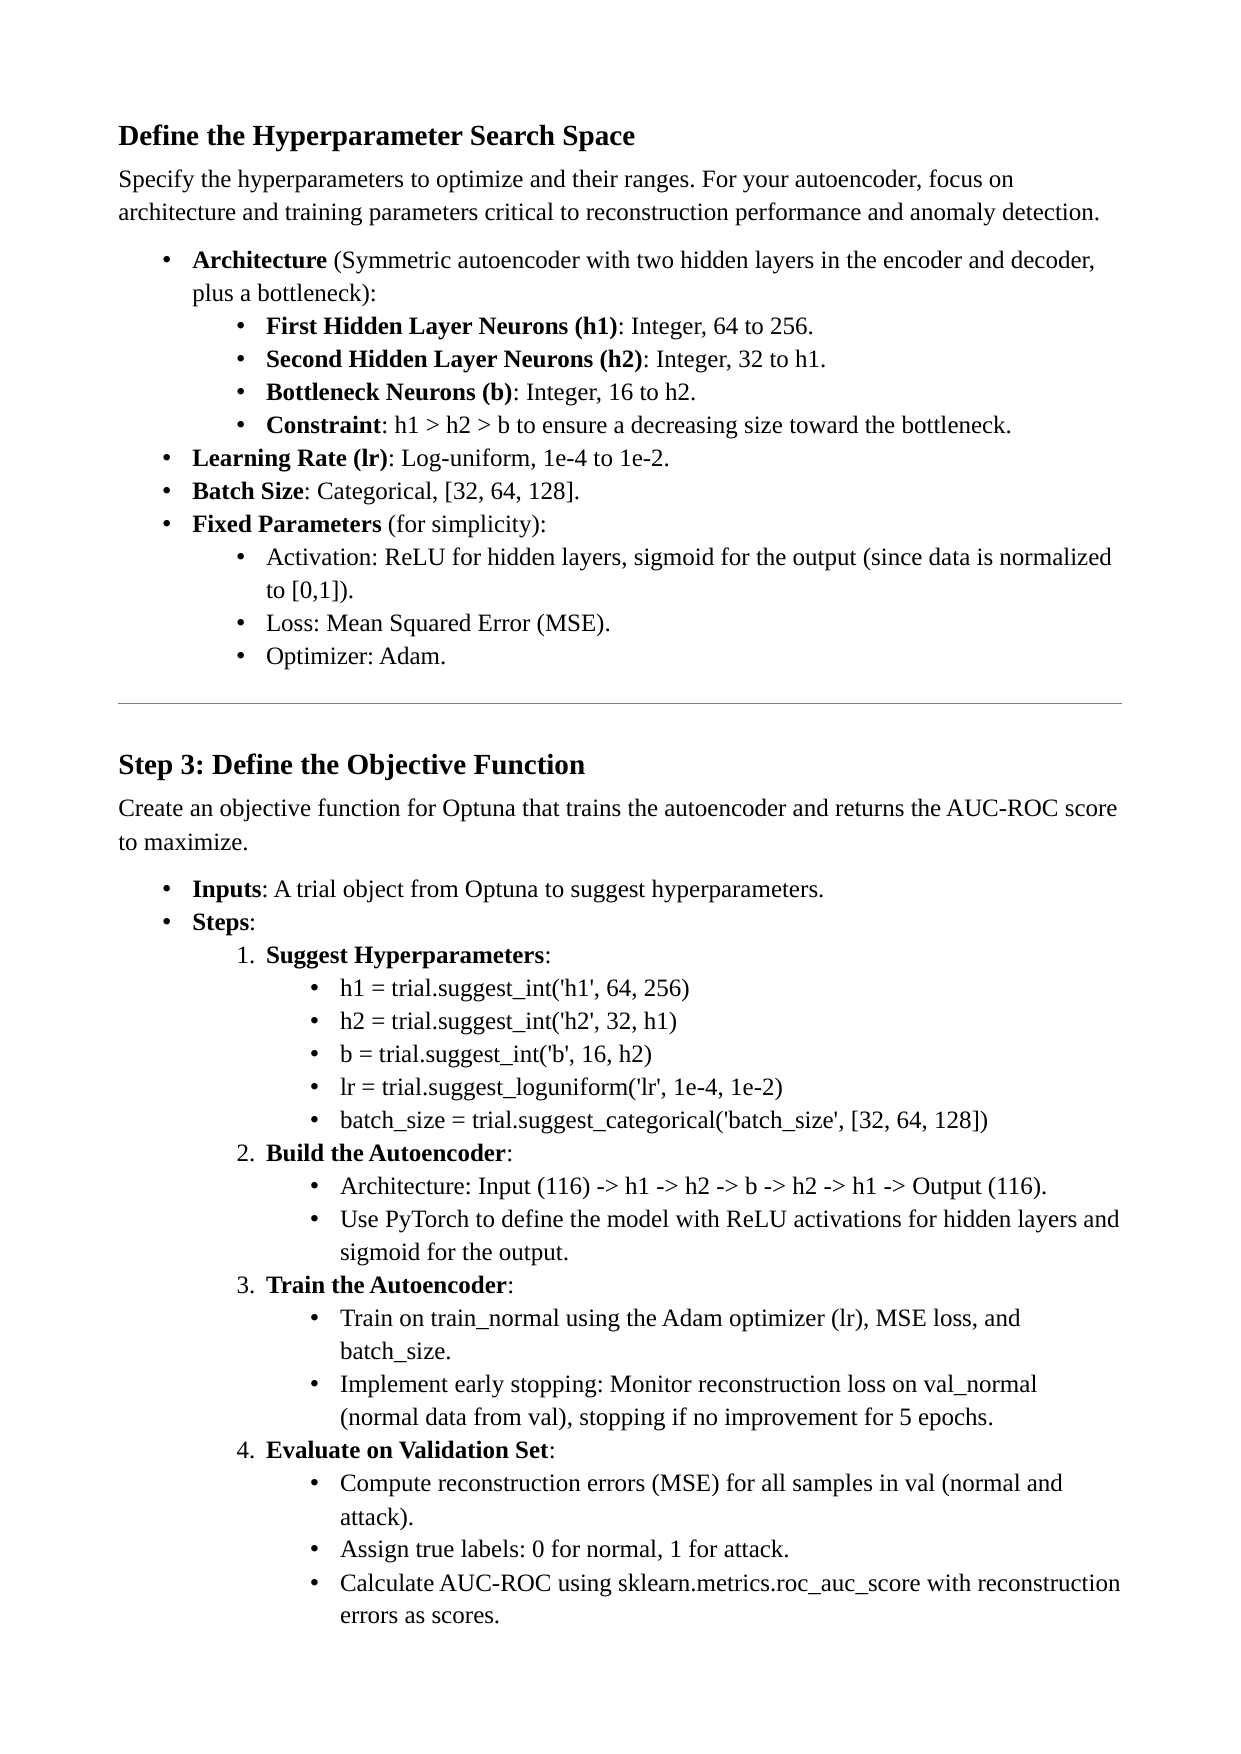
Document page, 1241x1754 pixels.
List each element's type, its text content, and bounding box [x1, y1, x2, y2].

list h1 = trial.suggest_int('h1', 64, 256) [310, 973, 1122, 1002]
list lr = trial.suggest_loguniform('lr', 1e-4, 1e-2) [310, 1072, 1122, 1101]
list Fixed Parameters (for simplicity): [162, 509, 1122, 538]
list Architecture: Input (116) -> h1 -> h2 -> b -> h2 -> h1 -> Output (116). [310, 1171, 1122, 1200]
list Loss: Mean Squared Error (MSE). [236, 608, 1122, 637]
list Bottleneck Neurons (b): Integer, 16 to h2. [236, 377, 1122, 406]
list Optimizer: Adam. [236, 641, 1122, 670]
list Calculate AUC-ROC using sklearn.metrics.roc_auc_score with reconstruction errors as scores. [310, 1568, 1122, 1629]
list Train the Autoencoder: [236, 1270, 1122, 1299]
list b = trial.suggest_int('b', 16, h2) [310, 1039, 1122, 1068]
list First Hidden Layer Neurons (h1): Integer, 64 to 256. [236, 311, 1122, 339]
list Steps: [162, 907, 1122, 936]
subtitle Define the Hyperparameter Search Space [118, 118, 1122, 152]
subtitle Step 3: Define the Objective Function [118, 747, 1122, 781]
list Architecture (Symmetric autoencoder with two hidden layers in the encoder and decoder, plus a bottleneck): [162, 245, 1122, 307]
list Batch Size: Categorical, [32, 64, 128]. [162, 476, 1122, 505]
list h2 = trial.suggest_int('h2', 32, h1) [310, 1006, 1122, 1035]
list Use PyTorch to define the model with ReLU activations for hidden layers and sigmoid for the output. [310, 1204, 1122, 1266]
list Suggest Hyperparameters: [236, 940, 1122, 969]
list Inputs: A trial object from Optuna to suggest hyperparameters. [162, 874, 1122, 903]
text Create an objective function for Optuna that trains the autoencoder and returns the AUC-ROC score to maximize. [118, 793, 1122, 855]
list Compute reconstruction errors (MSE) for all samples in val (normal and attack). [310, 1468, 1122, 1530]
list Learning Rate (lr): Log-uniform, 1e-4 to 1e-2. [162, 443, 1122, 472]
list batch_size = trial.suggest_categorical('batch_size', [32, 64, 128]) [310, 1105, 1122, 1134]
list Train on train_normal using the Adam optimizer (lr), MSE loss, and batch_size. [310, 1303, 1122, 1365]
text Specify the hyperparameters to optimize and their ranges. For your autoencoder, focus on architecture and training parameters critical to reconstruction performance and anomaly detection. [118, 164, 1122, 226]
list Constraint: h1 > h2 > b to ensure a decreasing size toward the bottleneck. [236, 410, 1122, 439]
list Build the Autoencoder: [236, 1138, 1122, 1167]
list Second Hidden Layer Neurons (h2): Integer, 32 to h1. [236, 344, 1122, 373]
list Activation: ReLU for hidden layers, sigmoid for the output (since data is normalized to [0,1]). [236, 542, 1122, 604]
list Evaluate on Validation Set: [236, 1436, 1122, 1464]
list Assign true labels: 0 for normal, 1 for attack. [310, 1534, 1122, 1563]
list Implement early stopping: Monitor reconstruction loss on val_normal (normal data from val), stopping if no improvement for 5 epochs. [310, 1369, 1122, 1431]
